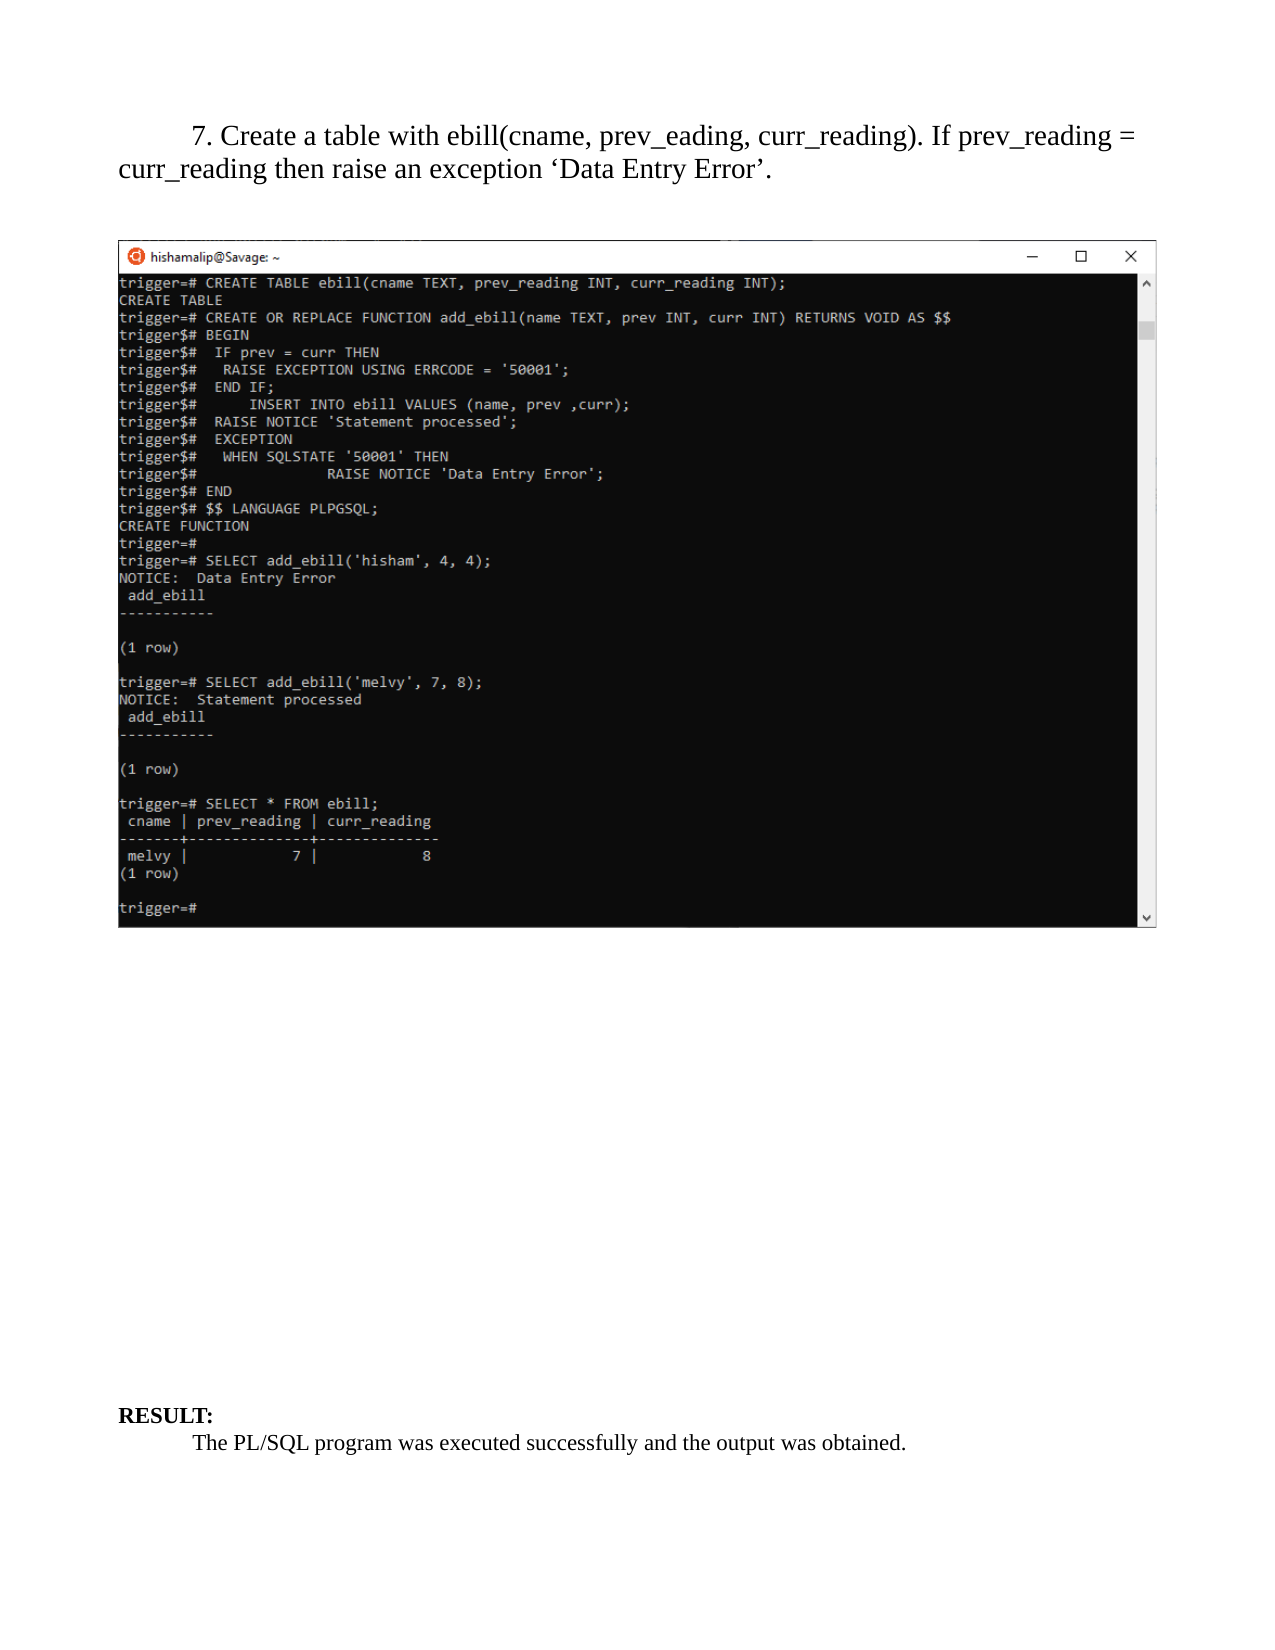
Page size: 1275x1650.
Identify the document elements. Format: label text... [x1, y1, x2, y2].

picture [118, 240, 1157, 928]
text RESULT: [118, 1403, 1157, 1429]
text The PL/SQL program was executed successfully and the output was obtained. [118, 1429, 1157, 1455]
text 7. Create a table with ebill(cname, prev_eading, curr_reading). If prev_reading = curr_reading then raise an exception ‘Data Entry Error’. [118, 118, 1157, 185]
